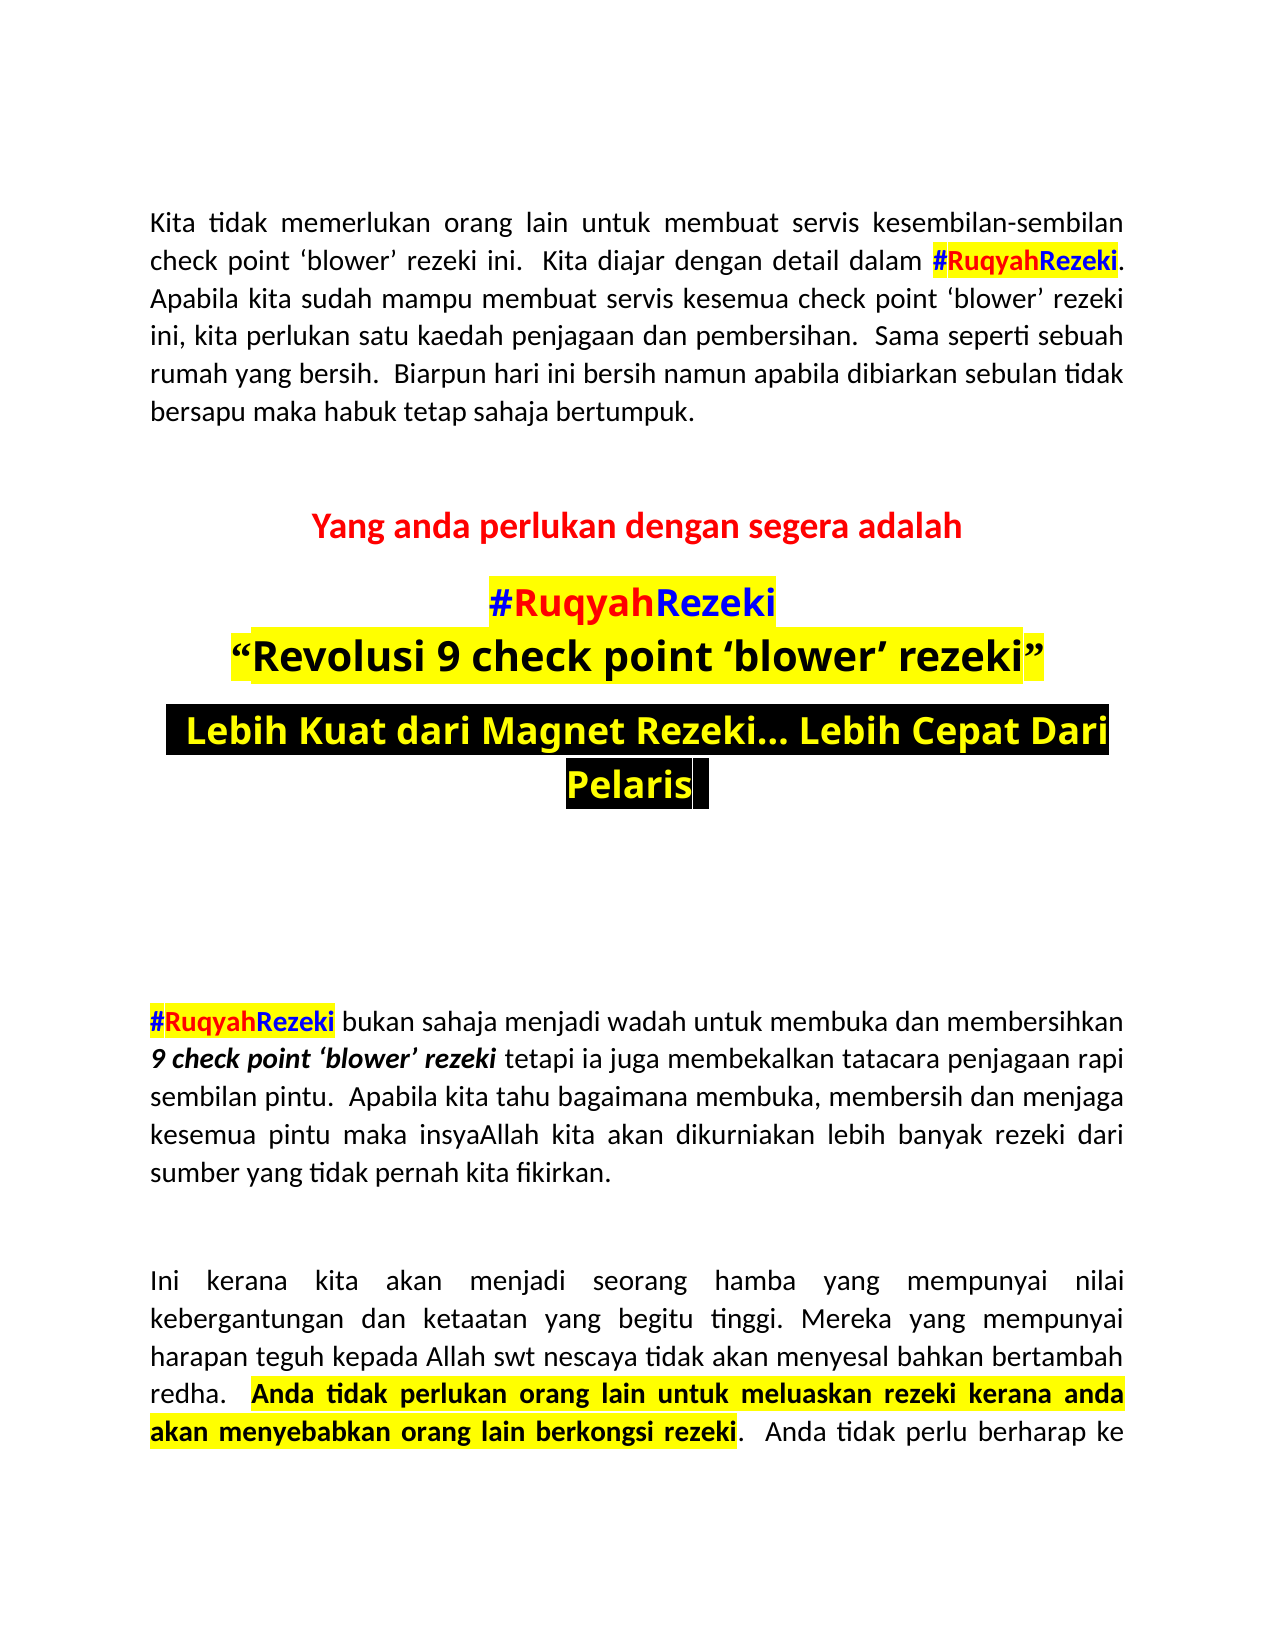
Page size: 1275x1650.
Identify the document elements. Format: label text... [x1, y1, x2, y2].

text Yang anda perlukan dengan segera adalah [150, 502, 1125, 547]
text Ini kerana kita akan menjadi seorang hamba yang mempunyai nilai kebergantungan dan ketaatan yang begitu tinggi. Mereka yang mempunyai harapan teguh kepada Allah swt nescaya tidak akan menyesal bahkan bertambah redha. Anda tidak perlukan orang lain untuk meluaskan rezeki kerana anda akan menyebabkan orang lain berkongsi rezeki. Anda tidak perlu berharap ke [150, 1262, 1125, 1449]
text Lebih Kuat dari Magnet Rezeki… Lebih Cepat Dari Pelarisr [150, 704, 1125, 809]
text #RuqyahRezeki [150, 576, 1125, 627]
text “Revolusi 9 check point ‘blower’ rezeki” [150, 627, 1125, 684]
text #RuqyahRezeki bukan sahaja menjadi wadah untuk membuka dan membersihkan 9 check point ‘blower’ rezeki tetapi ia juga membekalkan tatacara penjagaan rapi sembilan pintu. Apabila kita tahu bagaimana membuka, membersih dan menjaga kesemua pintu maka insyaAllah kita akan dikurniakan lebih banyak rezeki dari sumber yang tidak pernah kita fikirkan. [150, 1003, 1125, 1189]
text Kita tidak memerlukan orang lain untuk membuat servis kesembilan-sembilan check point ‘blower’ rezeki ini. Kita diajar dengan detail dalam #RuqyahRezeki. Apabila kita sudah mampu membuat servis kesemua check point ‘blower’ rezeki ini, kita perlukan satu kaedah penjagaan dan pembersihan. Sama seperti sebuah rumah yang bersih. Biarpun hari ini bersih namun apabila dibiarkan sebulan tidak bersapu maka habuk tetap sahaja bertumpuk. [150, 204, 1125, 428]
